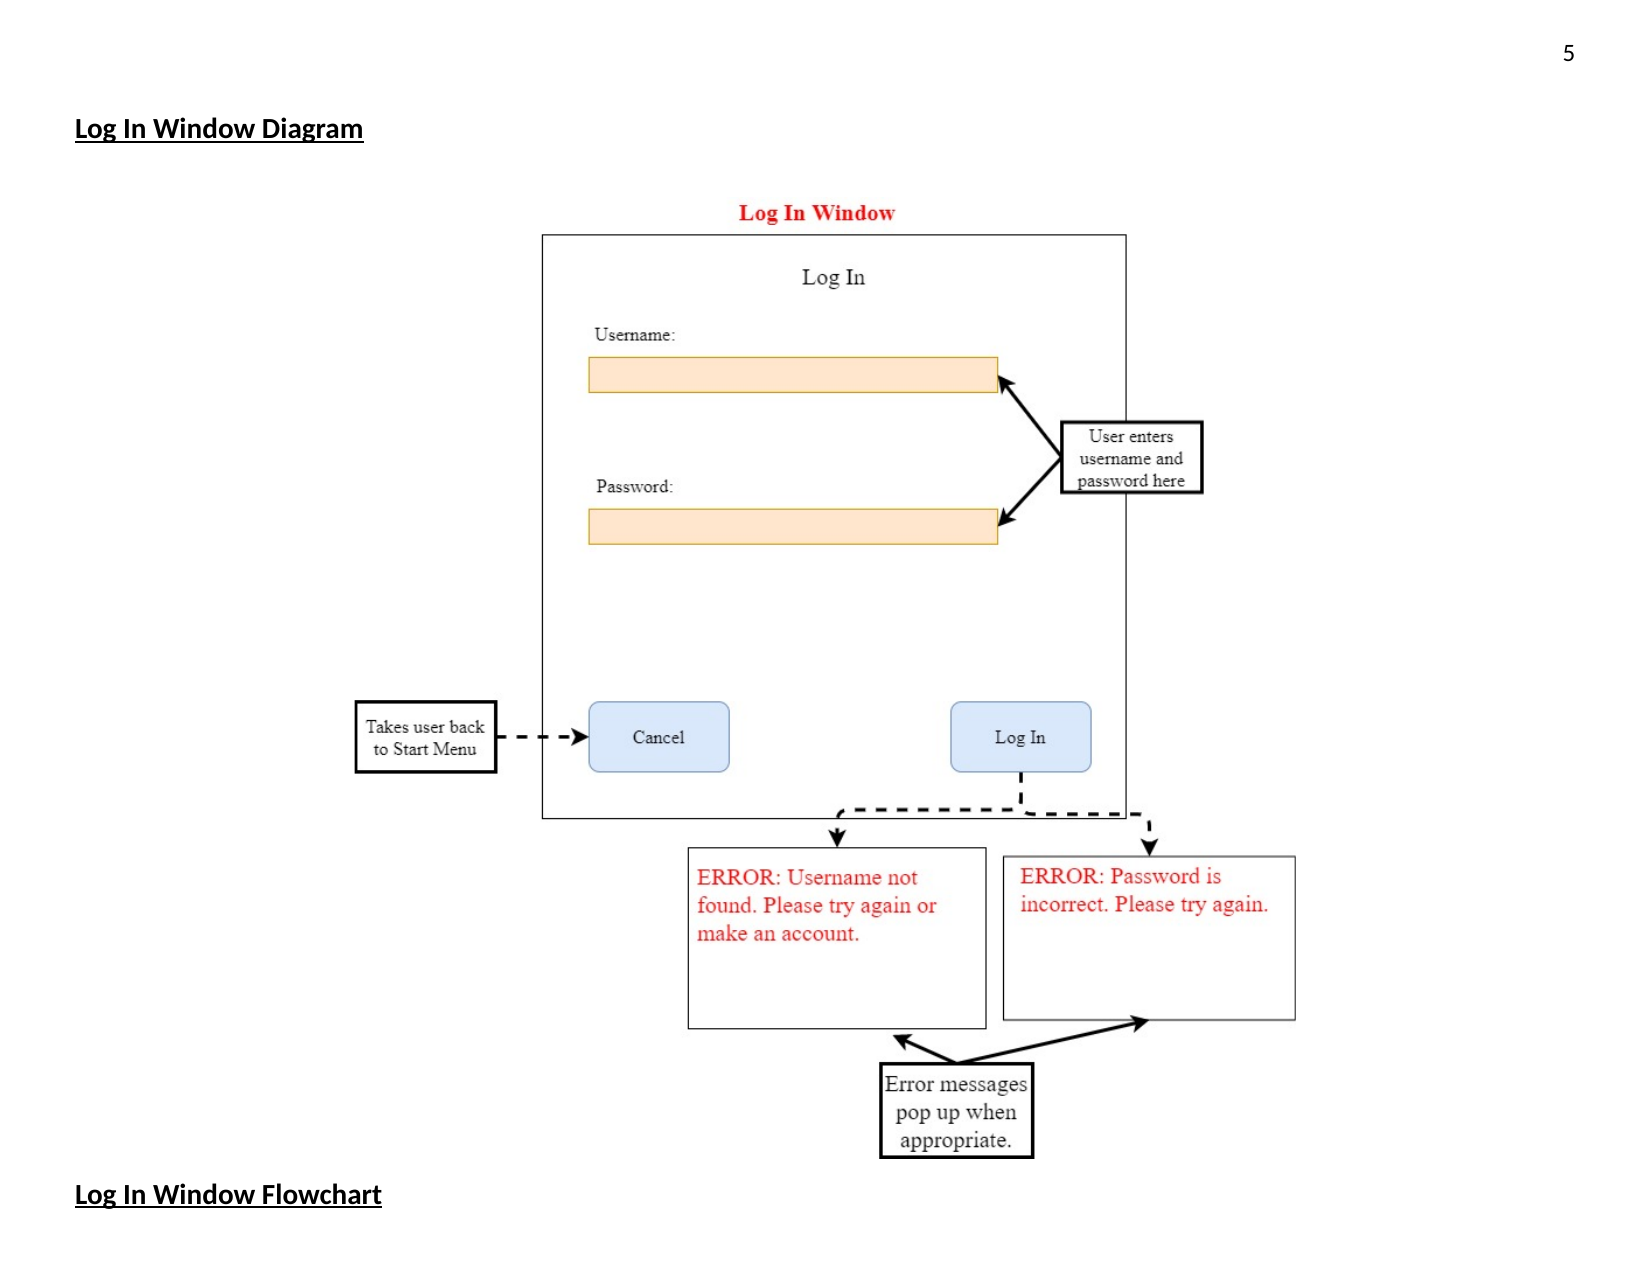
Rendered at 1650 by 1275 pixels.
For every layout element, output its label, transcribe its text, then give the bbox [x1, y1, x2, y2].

subtitle Log In Window Diagram [75, 111, 1575, 146]
subtitle Log In Window Flowchart [75, 1176, 1575, 1211]
